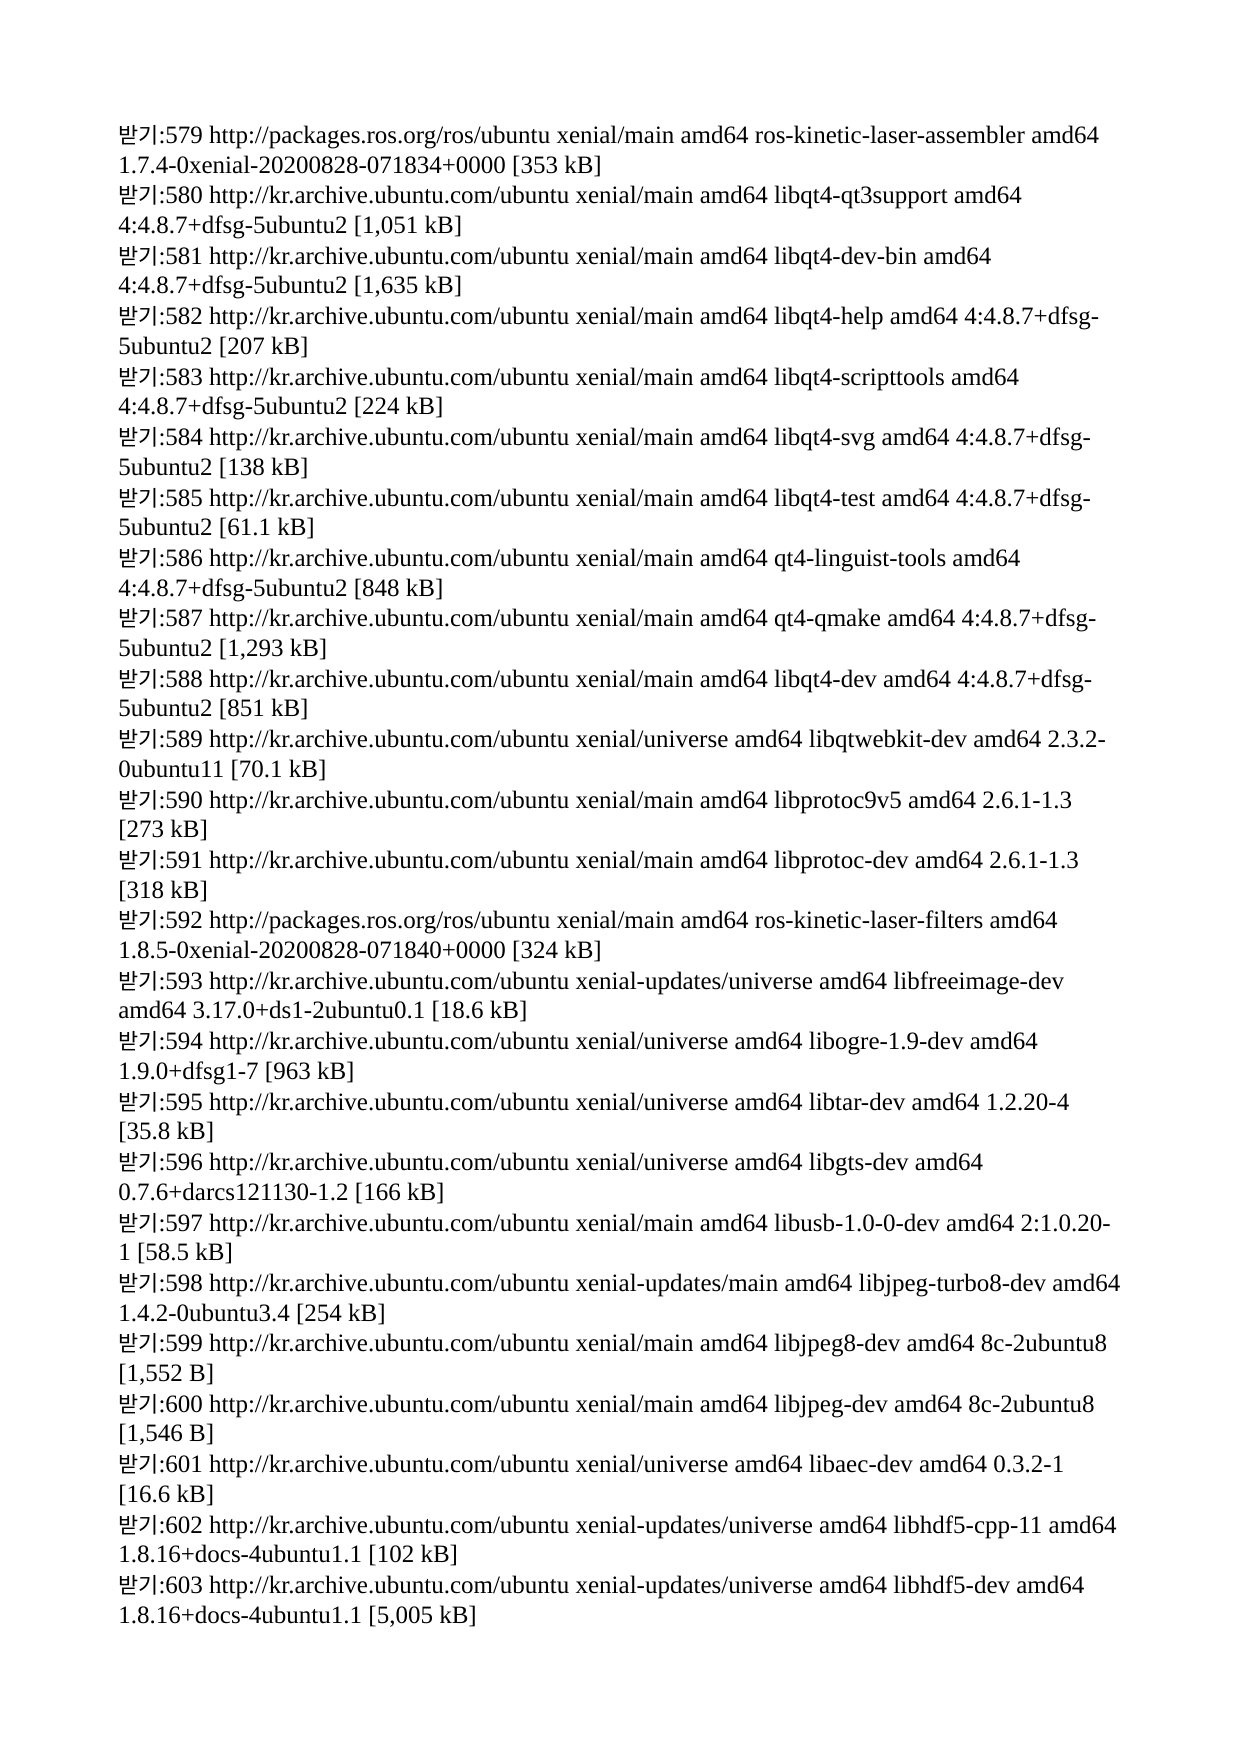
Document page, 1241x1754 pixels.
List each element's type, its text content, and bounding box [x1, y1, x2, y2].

text 받기:591 http://kr.archive.ubuntu.com/ubuntu xenial/main amd64 libprotoc-dev amd64 2.6.1-1.3 [318 kB] [118, 843, 1122, 903]
text 받기:584 http://kr.archive.ubuntu.com/ubuntu xenial/main amd64 libqt4-svg amd64 4:4.8.7+dfsg-5ubuntu2 [138 kB] [118, 420, 1122, 481]
text 받기:581 http://kr.archive.ubuntu.com/ubuntu xenial/main amd64 libqt4-dev-bin amd64 4:4.8.7+dfsg-5ubuntu2 [1,635 kB] [118, 239, 1122, 299]
text 받기:589 http://kr.archive.ubuntu.com/ubuntu xenial/universe amd64 libqtwebkit-dev amd64 2.3.2-0ubuntu11 [70.1 kB] [118, 722, 1122, 783]
text 받기:598 http://kr.archive.ubuntu.com/ubuntu xenial-updates/main amd64 libjpeg-turbo8-dev amd64 1.4.2-0ubuntu3.4 [254 kB] [118, 1266, 1122, 1326]
text 받기:595 http://kr.archive.ubuntu.com/ubuntu xenial/universe amd64 libtar-dev amd64 1.2.20-4 [35.8 kB] [118, 1085, 1122, 1145]
text 받기:599 http://kr.archive.ubuntu.com/ubuntu xenial/main amd64 libjpeg8-dev amd64 8c-2ubuntu8 [1,552 B] [118, 1326, 1122, 1387]
text 받기:600 http://kr.archive.ubuntu.com/ubuntu xenial/main amd64 libjpeg-dev amd64 8c-2ubuntu8 [1,546 B] [118, 1387, 1122, 1447]
text 받기:585 http://kr.archive.ubuntu.com/ubuntu xenial/main amd64 libqt4-test amd64 4:4.8.7+dfsg-5ubuntu2 [61.1 kB] [118, 481, 1122, 541]
text 받기:603 http://kr.archive.ubuntu.com/ubuntu xenial-updates/universe amd64 libhdf5-dev amd64 1.8.16+docs-4ubuntu1.1 [5,005 kB] [118, 1568, 1122, 1628]
text 받기:583 http://kr.archive.ubuntu.com/ubuntu xenial/main amd64 libqt4-scripttools amd64 4:4.8.7+dfsg-5ubuntu2 [224 kB] [118, 360, 1122, 420]
text 받기:580 http://kr.archive.ubuntu.com/ubuntu xenial/main amd64 libqt4-qt3support amd64 4:4.8.7+dfsg-5ubuntu2 [1,051 kB] [118, 178, 1122, 239]
text 받기:592 http://packages.ros.org/ros/ubuntu xenial/main amd64 ros-kinetic-laser-filters amd64 1.8.5-0xenial-20200828-071840+0000 [324 kB] [118, 903, 1122, 964]
text 받기:597 http://kr.archive.ubuntu.com/ubuntu xenial/main amd64 libusb-1.0-0-dev amd64 2:1.0.20-1 [58.5 kB] [118, 1206, 1122, 1266]
text 받기:582 http://kr.archive.ubuntu.com/ubuntu xenial/main amd64 libqt4-help amd64 4:4.8.7+dfsg-5ubuntu2 [207 kB] [118, 299, 1122, 360]
text 받기:596 http://kr.archive.ubuntu.com/ubuntu xenial/universe amd64 libgts-dev amd64 0.7.6+darcs121130-1.2 [166 kB] [118, 1145, 1122, 1206]
text 받기:601 http://kr.archive.ubuntu.com/ubuntu xenial/universe amd64 libaec-dev amd64 0.3.2-1 [16.6 kB] [118, 1447, 1122, 1508]
text 받기:602 http://kr.archive.ubuntu.com/ubuntu xenial-updates/universe amd64 libhdf5-cpp-11 amd64 1.8.16+docs-4ubuntu1.1 [102 kB] [118, 1508, 1122, 1568]
text 받기:588 http://kr.archive.ubuntu.com/ubuntu xenial/main amd64 libqt4-dev amd64 4:4.8.7+dfsg-5ubuntu2 [851 kB] [118, 662, 1122, 722]
text 받기:593 http://kr.archive.ubuntu.com/ubuntu xenial-updates/universe amd64 libfreeimage-dev amd64 3.17.0+ds1-2ubuntu0.1 [18.6 kB] [118, 964, 1122, 1024]
text 받기:586 http://kr.archive.ubuntu.com/ubuntu xenial/main amd64 qt4-linguist-tools amd64 4:4.8.7+dfsg-5ubuntu2 [848 kB] [118, 541, 1122, 601]
text 받기:590 http://kr.archive.ubuntu.com/ubuntu xenial/main amd64 libprotoc9v5 amd64 2.6.1-1.3 [273 kB] [118, 783, 1122, 843]
text 받기:579 http://packages.ros.org/ros/ubuntu xenial/main amd64 ros-kinetic-laser-assembler amd64 1.7.4-0xenial-20200828-071834+0000 [353 kB] [118, 118, 1122, 178]
text 받기:587 http://kr.archive.ubuntu.com/ubuntu xenial/main amd64 qt4-qmake amd64 4:4.8.7+dfsg-5ubuntu2 [1,293 kB] [118, 601, 1122, 662]
text 받기:594 http://kr.archive.ubuntu.com/ubuntu xenial/universe amd64 libogre-1.9-dev amd64 1.9.0+dfsg1-7 [963 kB] [118, 1024, 1122, 1085]
